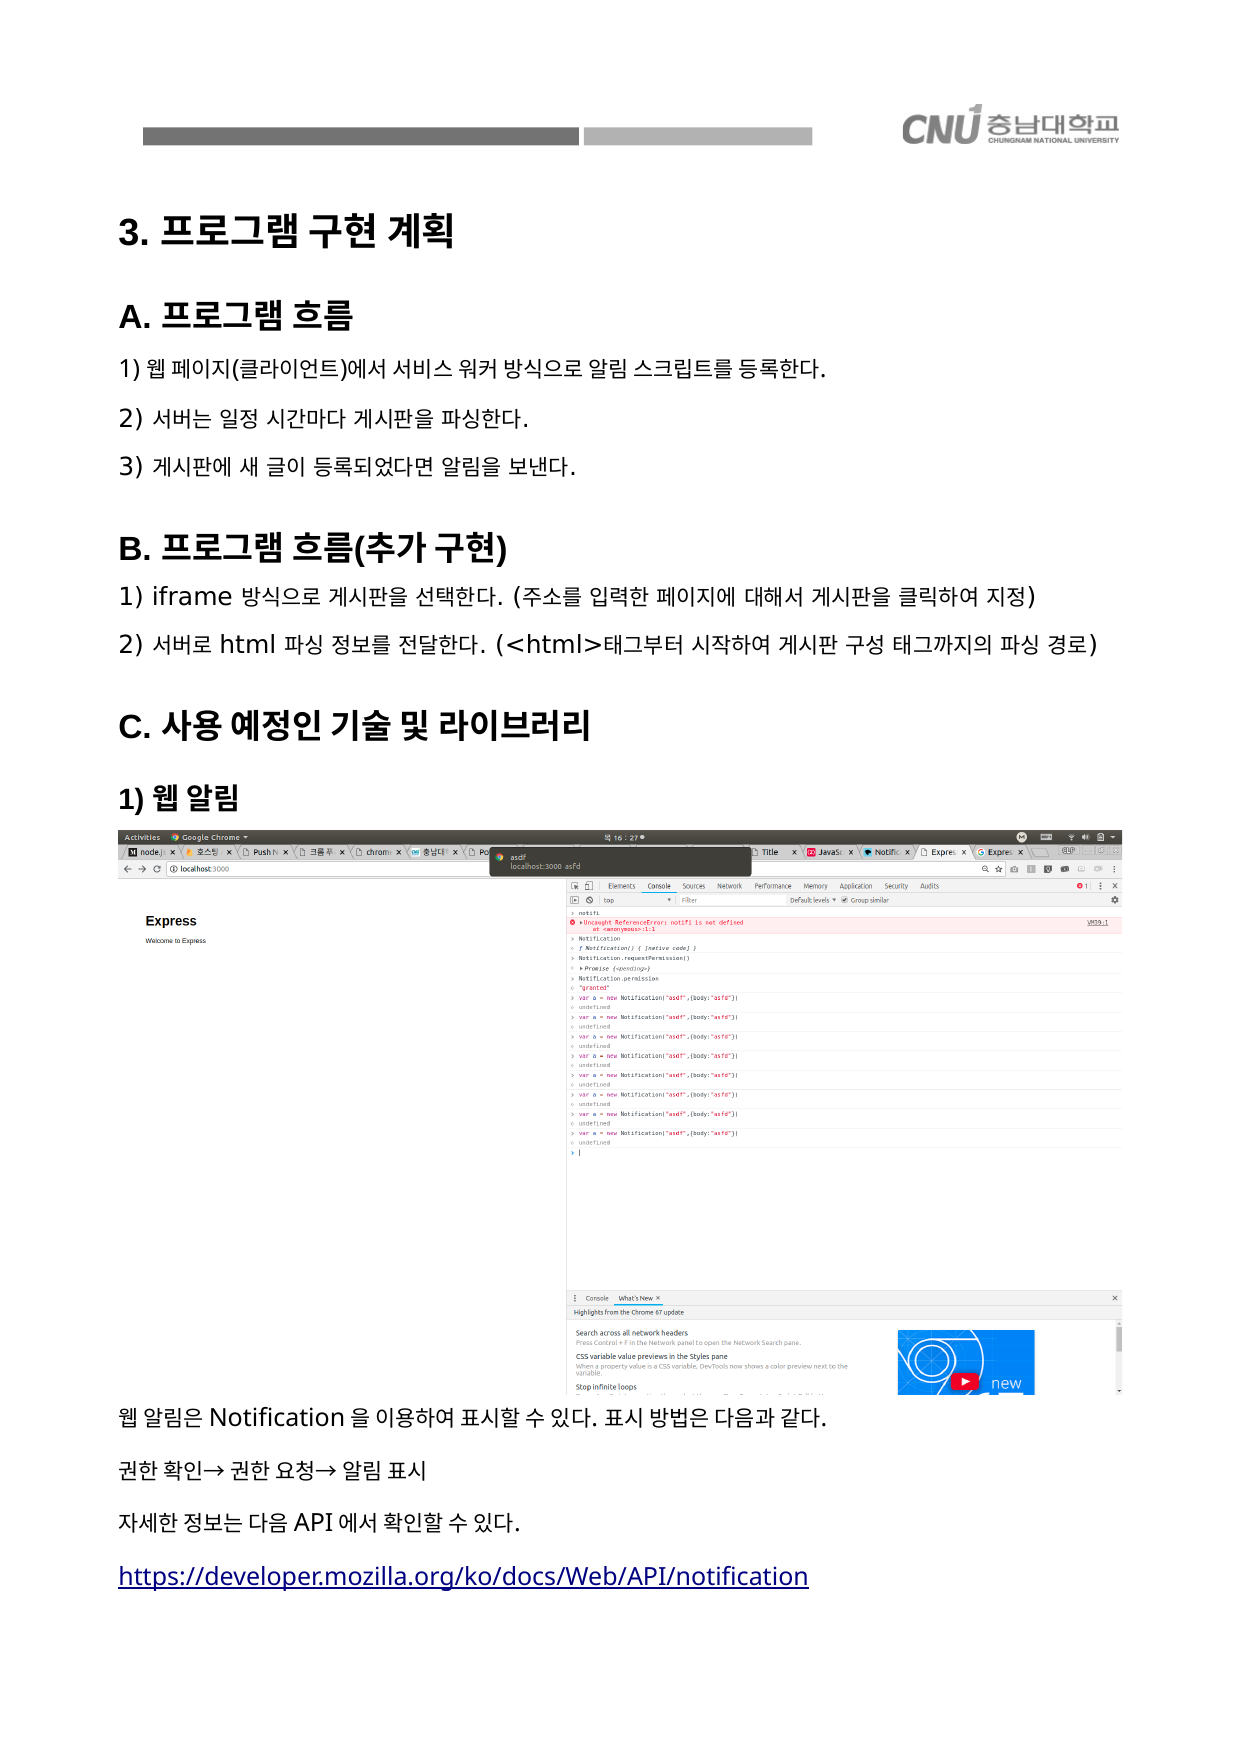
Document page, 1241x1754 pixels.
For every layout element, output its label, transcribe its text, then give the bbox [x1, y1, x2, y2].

subtitle 3. 프로그램 구현 계획 [118, 201, 1122, 256]
picture [902, 103, 1121, 145]
subtitle C. 사용 예정인 기술 및 라이브러리 [118, 699, 1122, 748]
subtitle B. 프로그램 흐름(추가 구현) [118, 521, 1122, 570]
subtitle 1) 웹 알림 [118, 775, 1122, 818]
picture [118, 830, 1123, 1395]
text 2) 서버는 일정 시간마다 게시판을 파싱한다. [118, 404, 1122, 433]
text 1) 웹 페이지(클라이언트)에서 서비스 워커 방식으로 알림 스크립트를 등록한다. [118, 351, 1122, 385]
text 웹 알림은 Notification을 이용하여 표시할 수 있다. 표시 방법은 다음과 같다. [118, 1395, 1122, 1434]
text 2) 서버로 html 파싱 정보를 전달한다. (<html>태그부터 시작하여 게시판 구성 태그까지의 파싱 경로) [118, 631, 1122, 660]
text 권한 확인→ 권한 요청→ 알림 표시 [118, 1454, 1122, 1485]
text 자세한 정보는 다음 API에서 확인할 수 있다. [118, 1505, 1122, 1539]
text 1) iframe 방식으로 게시판을 선택한다. (주소를 입력한 페이지에 대해서 게시판을 클릭하여 지정) [118, 582, 1122, 612]
text 3) 게시판에 새 글이 등록되었다면 알림을 보낸다. [118, 452, 1122, 482]
text https://developer.mozilla.org/ko/docs/Web/API/notification [118, 1558, 1122, 1592]
subtitle A. 프로그램 흐름 [118, 289, 1122, 338]
